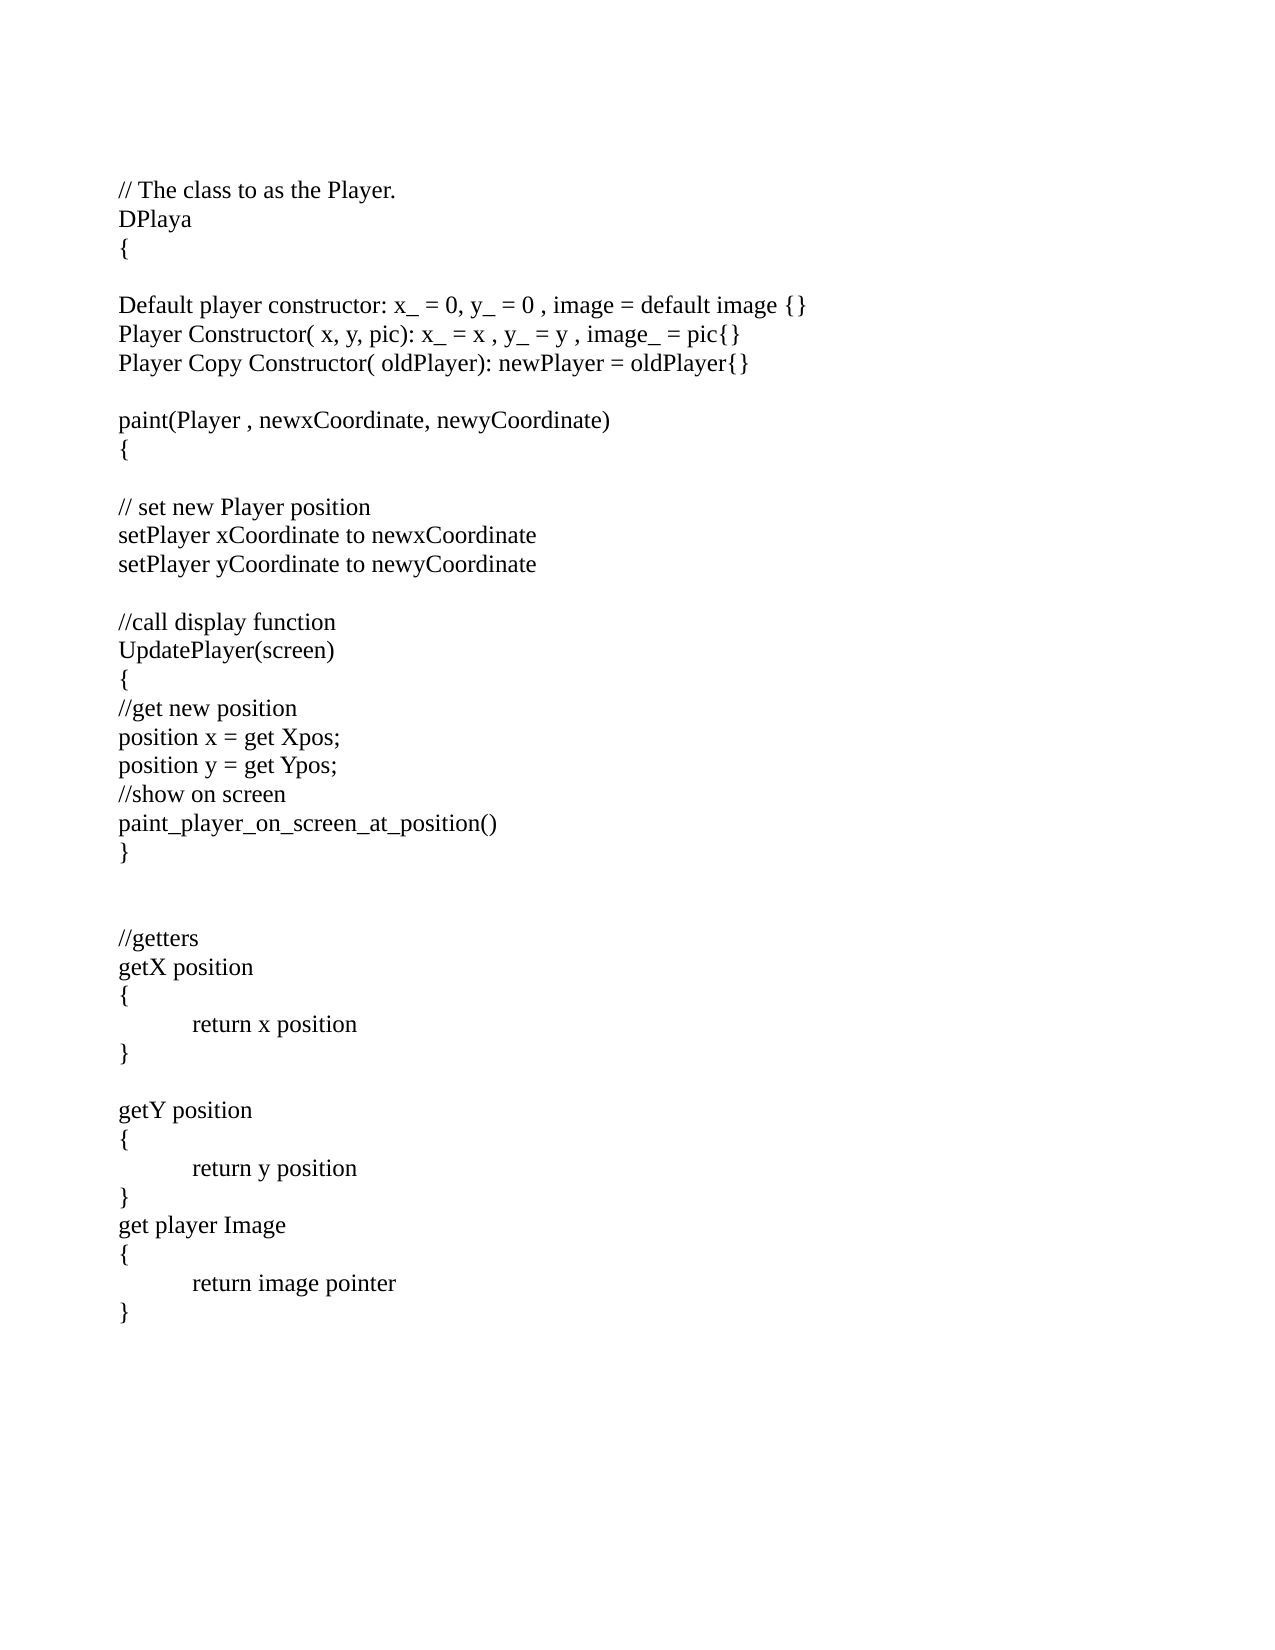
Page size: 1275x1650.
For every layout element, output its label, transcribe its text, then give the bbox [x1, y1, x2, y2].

text DPlaya [118, 204, 1157, 233]
text position y = get Ypos; [118, 751, 1157, 779]
text paint(Player , newxCoordinate, newyCoordinate) [118, 406, 1157, 434]
text } [118, 1182, 1157, 1211]
text return x position [118, 1009, 1157, 1038]
text } [118, 1297, 1157, 1326]
text position x = get Xpos; [118, 722, 1157, 751]
text { [118, 233, 1157, 262]
text setPlayer yCoordinate to newyCoordinate [118, 549, 1157, 578]
text //getters [118, 923, 1157, 952]
text { [118, 434, 1157, 463]
text { [118, 664, 1157, 693]
text get player Image [118, 1211, 1157, 1239]
text // The class to as the Player. [118, 176, 1157, 204]
text setPlayer xCoordinate to newxCoordinate [118, 521, 1157, 549]
text { [118, 1124, 1157, 1153]
text // set new Player position [118, 492, 1157, 521]
text Player Copy Constructor( oldPlayer): newPlayer = oldPlayer{} [118, 348, 1157, 377]
text paint_player_on_screen_at_position() [118, 808, 1157, 837]
text { [118, 1239, 1157, 1268]
text //show on screen [118, 779, 1157, 808]
text Default player constructor: x_ = 0, y_ = 0 , image = default image {} [118, 291, 1157, 319]
text return y position [118, 1153, 1157, 1182]
text } [118, 837, 1157, 866]
text getY position [118, 1096, 1157, 1124]
text { [118, 981, 1157, 1009]
text Player Constructor( x, y, pic): x_ = x , y_ = y , image_ = pic{} [118, 319, 1157, 348]
text //get new position [118, 693, 1157, 722]
text getX position [118, 952, 1157, 981]
text } [118, 1038, 1157, 1067]
text //call display function [118, 607, 1157, 636]
text UpdatePlayer(screen) [118, 636, 1157, 664]
text return image pointer [118, 1268, 1157, 1297]
